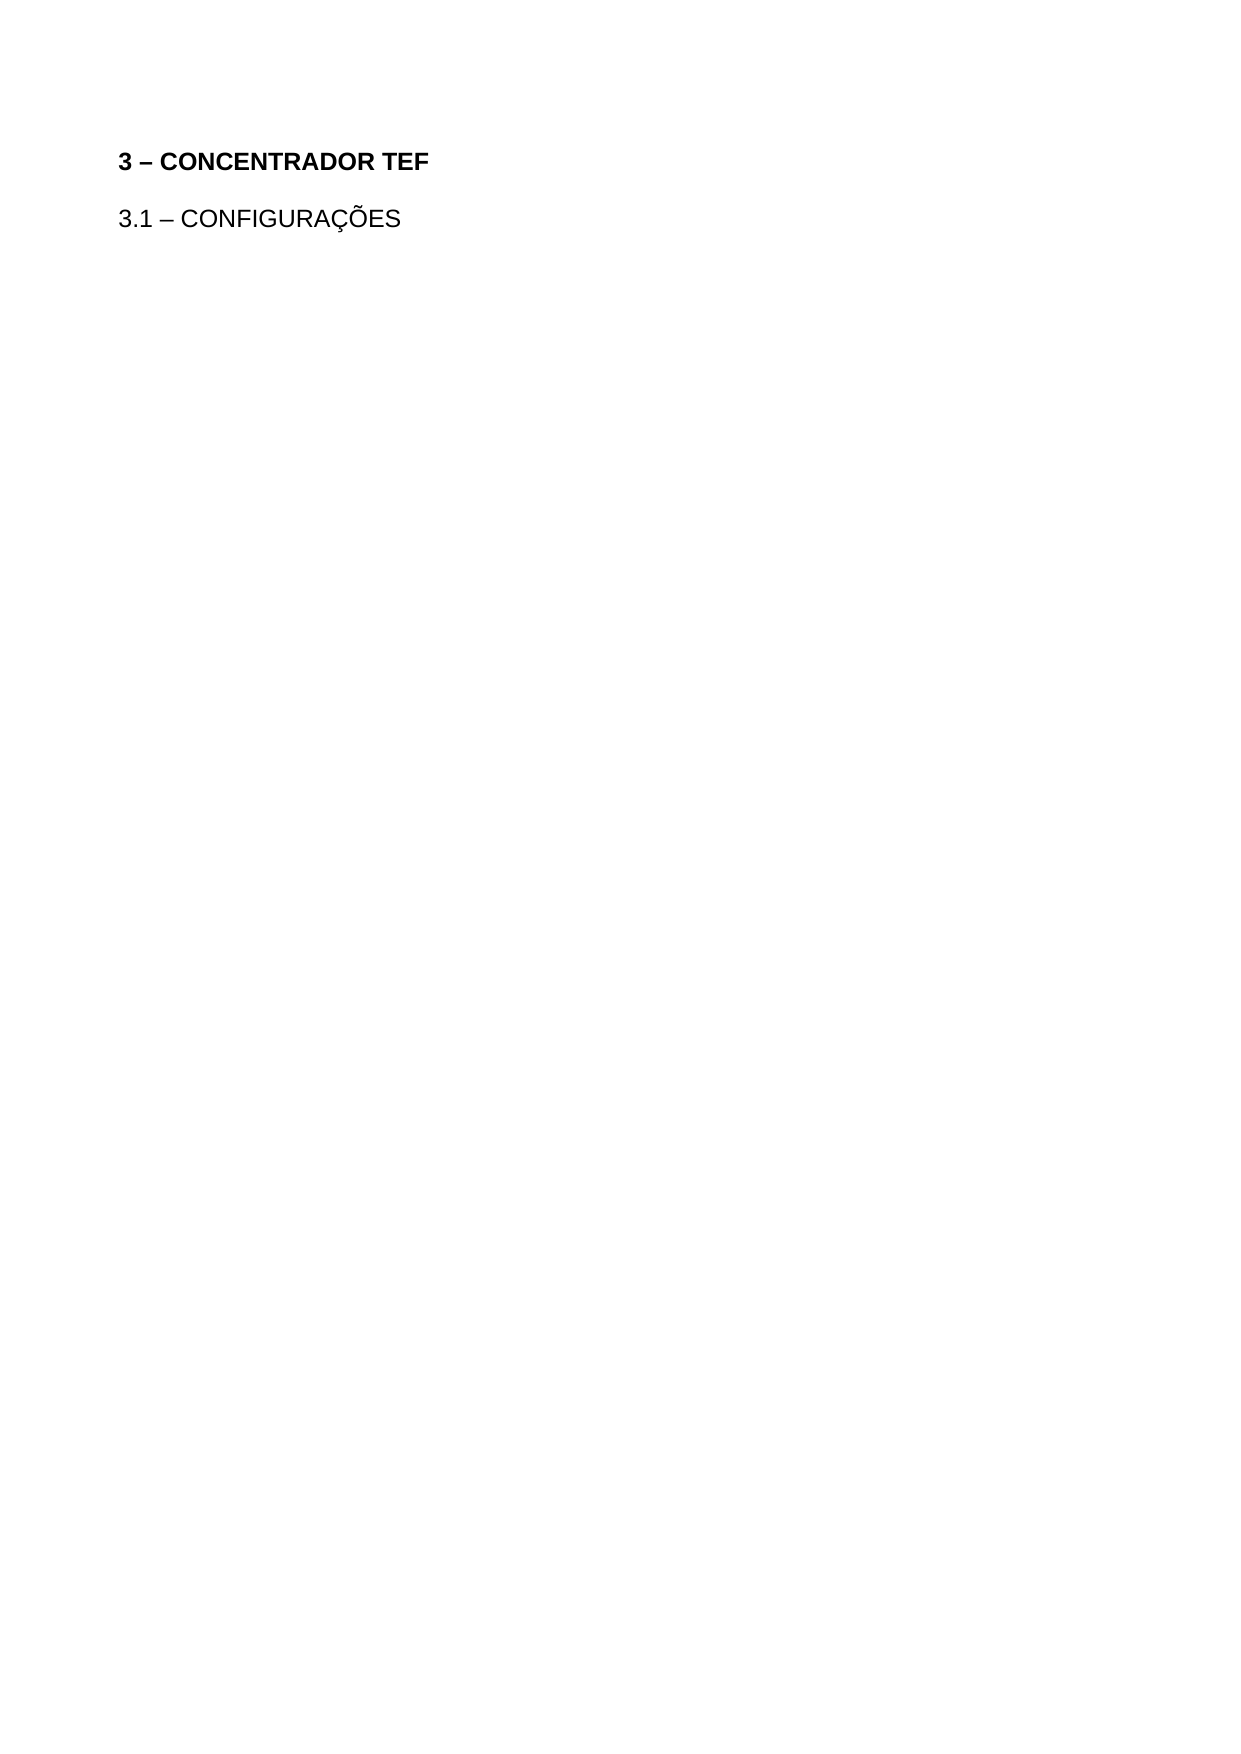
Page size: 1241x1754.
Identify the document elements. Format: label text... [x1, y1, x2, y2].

text 3 – CONCENTRADOR TEF [118, 147, 1122, 176]
text 3.1 – CONFIGURAÇÕES [118, 204, 1122, 233]
